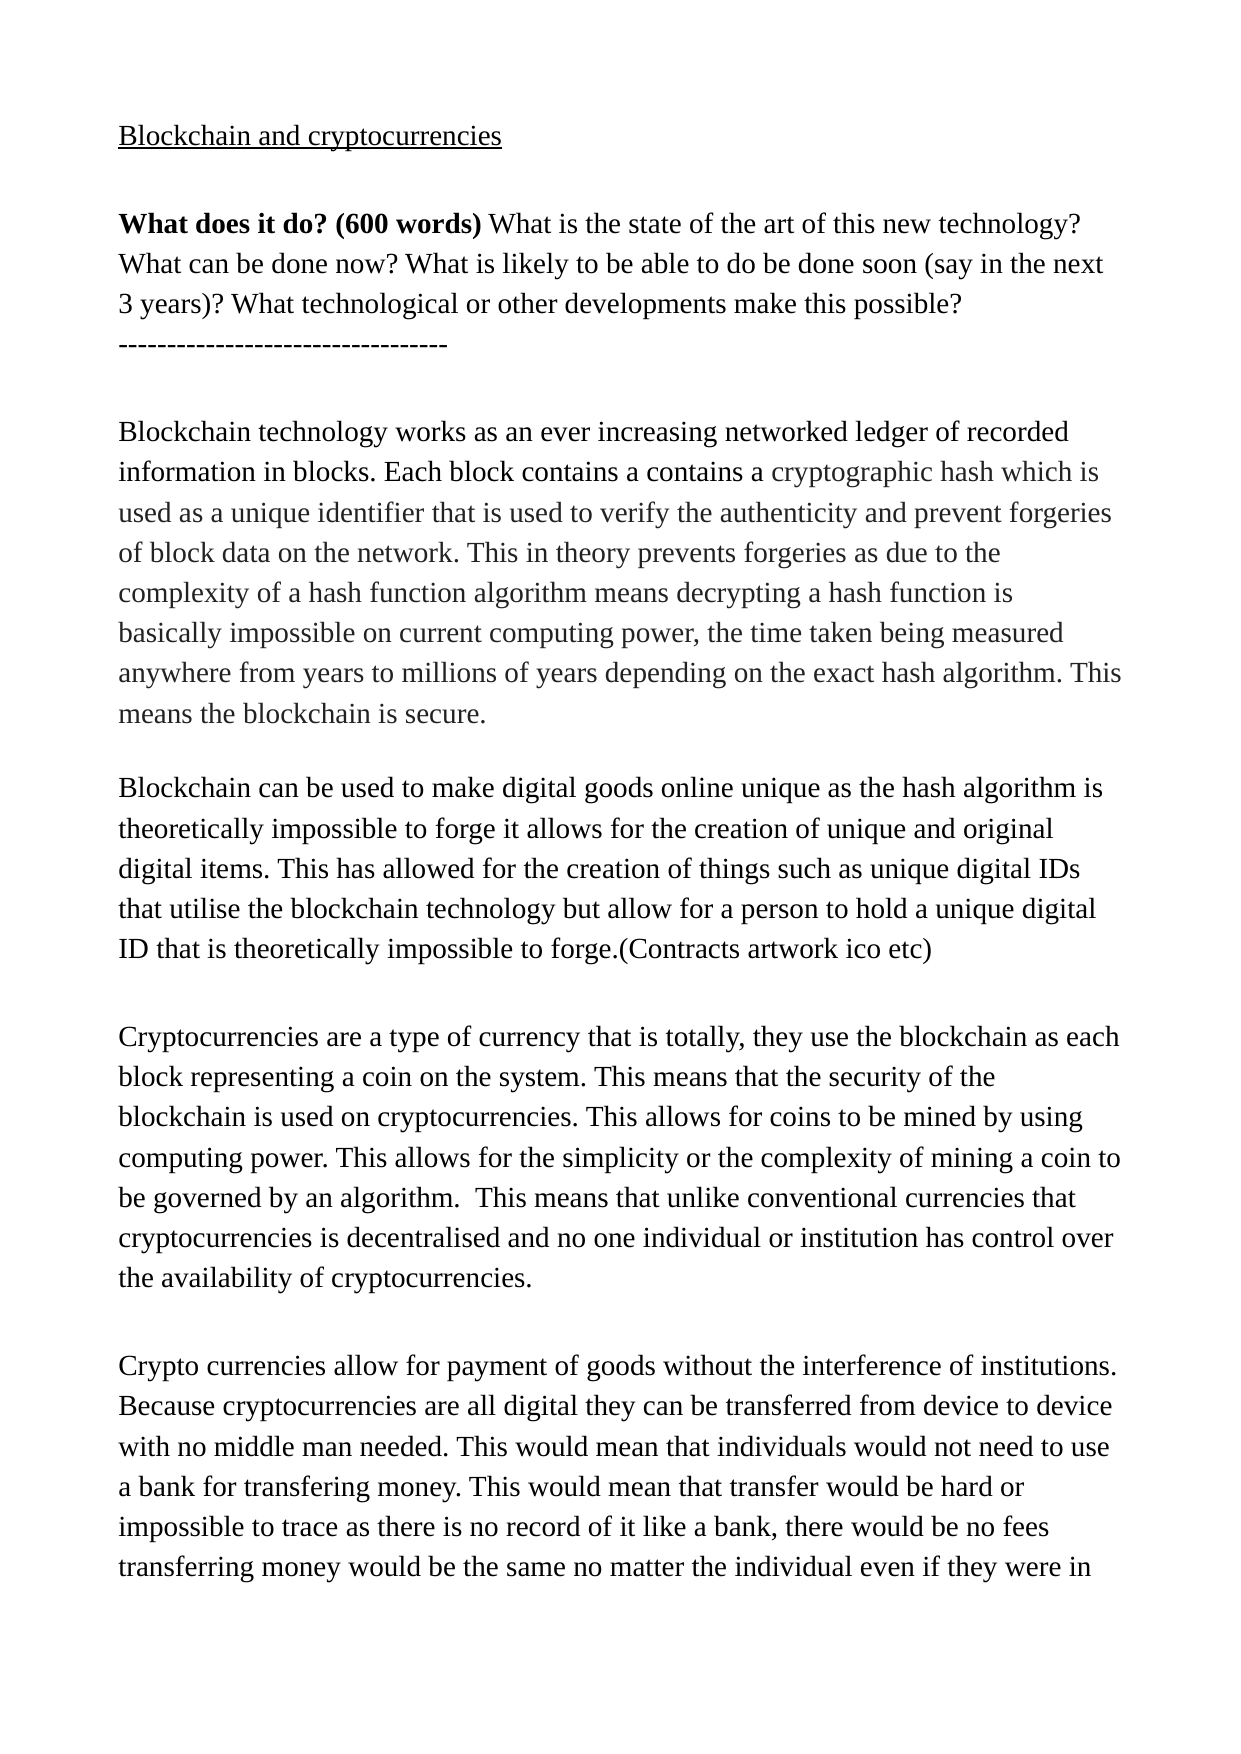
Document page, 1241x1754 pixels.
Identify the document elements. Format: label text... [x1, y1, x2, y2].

text What does it do? (600 words) What is the state of the art of this new technology? What can be done now? What is likely to be able to do be done soon (say in the next 3 years)? What technological or other developments make this possible? [118, 206, 1122, 320]
text Crypto currencies allow for payment of goods without the interference of institutions. Because cryptocurrencies are all digital they can be transferred from device to device with no middle man needed. This would mean that individuals would not need to use a bank for transfering money. This would mean that transfer would be hard or impossible to trace as there is no record of it like a bank, there would be no fees transferring money would be the same no matter the individual even if they were in [118, 1348, 1122, 1583]
text Blockchain technology works as an ever increasing networked ledger of recorded information in blocks. Each block contains a contains a cryptographic hash which is used as a unique identifier that is used to verify the authenticity and prevent forgeries of block data on the network. This in theory prevents forgeries as due to the complexity of a hash function algorithm means decrypting a hash function is basically impossible on current computing power, the time taken being measured anywhere from years to millions of years depending on the exact hash algorithm. This means the blockchain is secure. [118, 414, 1122, 729]
text Blockchain can be used to make digital goods online unique as the hash algorithm is theoretically impossible to forge it allows for the creation of unique and original digital items. This has allowed for the creation of things such as unique digital IDs that utilise the blockchain technology but allow for a person to hold a unique digital ID that is theoretically impossible to forge.(Contracts artwork ico etc) [118, 771, 1122, 965]
text Blockchain and cryptocurrencies [118, 118, 1122, 152]
text ---------------------------------- [118, 327, 1122, 360]
text Cryptocurrencies are a type of currency that is totally, they use the blockchain as each block representing a coin on the system. This means that the security of the blockchain is used on cryptocurrencies. This allows for coins to be mined by using computing power. This allows for the simplicity or the complexity of mining a coin to be governed by an algorithm. This means that unlike conventional currencies that cryptocurrencies is decentralised and no one individual or institution has control over the availability of cryptocurrencies. [118, 1019, 1122, 1294]
